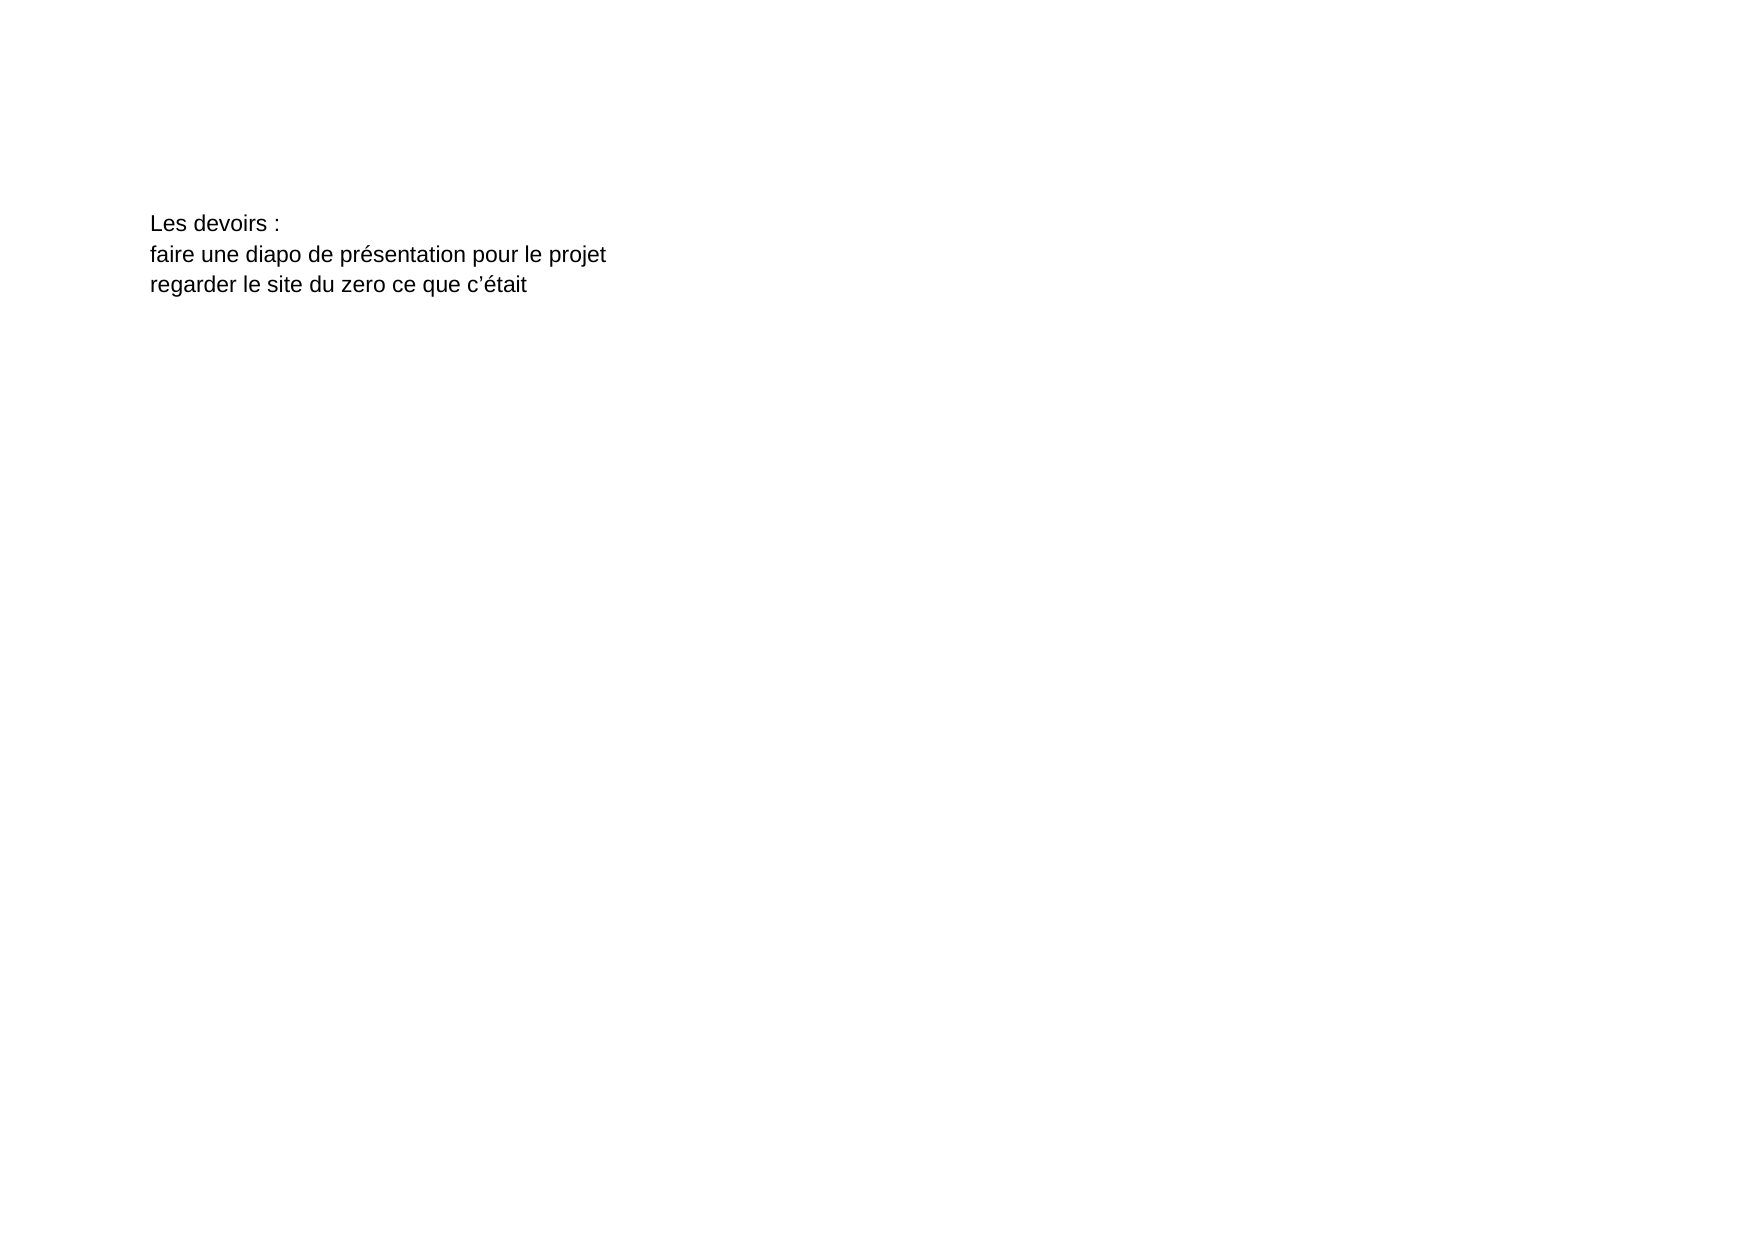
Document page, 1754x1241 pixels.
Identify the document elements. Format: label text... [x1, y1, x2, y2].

text Les devoirs : [150, 210, 1604, 237]
text regarder le site du zero ce que c’était [150, 271, 1604, 297]
text faire une diapo de présentation pour le projet [150, 241, 1604, 267]
